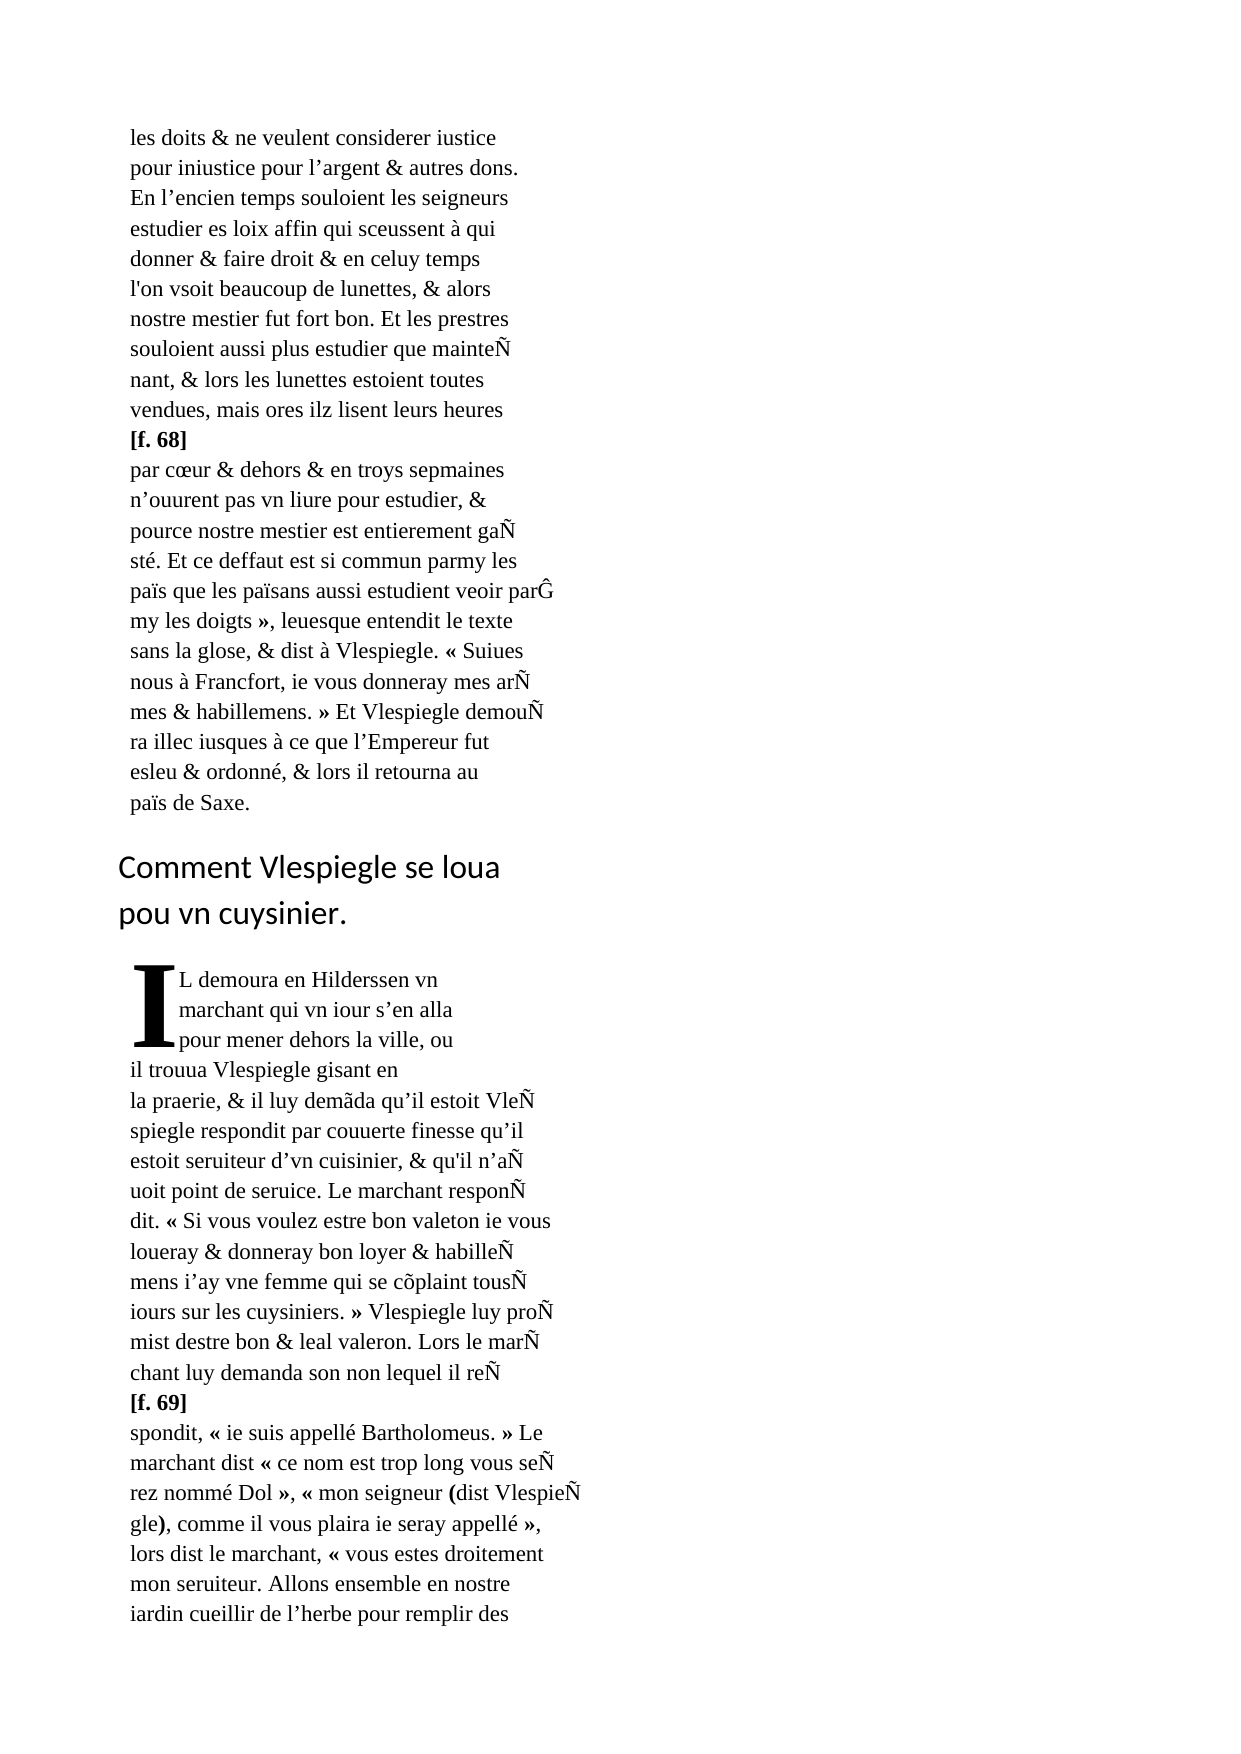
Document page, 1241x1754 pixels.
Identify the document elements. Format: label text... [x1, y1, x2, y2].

text les doits & ne veulent considerer iustice pour iniustice pour l’argent & autres dons. En l’encien temps souloient les seigneurs estudier es loix affin qui sceussent à qui donner & faire droit & en celuy temps l'on vsoit beaucoup de lunettes, & alors nostre mestier fut fort bon. Et les prestres souloient aussi plus estudier que mainteÑ nant, & lors les lunettes estoient toutes vendues, mais ores ilz lisent leurs heures [f. 68] par cœur & dehors & en troys sepmaines n’ouurent pas vn liure pour estudier, & pource nostre mestier est entierement gaÑ sté. Et ce deffaut est si commun parmy les païs que les païsans aussi estudient veoir parĜ my les doigts », leuesque entendit le texte sans la glose, & dist à Vlespiegle. « Suiues nous à Francfort, ie vous donneray mes arÑ mes & habillemens. » Et Vlespiegle demouÑ ra illec iusques à ce que l’Empereur fut esleu & ordonné, & lors il retourna au païs de Saxe. [118, 118, 1122, 821]
text Comment Vlespiegle se loua pou vn cuysinier. [118, 846, 1122, 933]
text IL demoura en Hilderssen vn marchant qui vn iour s’en alla pour mener dehors la ville, ou il trouua Vlespiegle gisant en la praerie, & il luy demãda qu’il estoit VleÑ spiegle respondit par couuerte finesse qu’il estoit seruiteur d’vn cuisinier, & qu'il n’aÑ uoit point de seruice. Le marchant responÑ dit. « Si vous voulez estre bon valeton ie vous loueray & donneray bon loyer & habilleÑ mens i’ay vne femme qui se cõplaint tousÑ iours sur les cuysiniers. » Vlespiegle luy proÑ mist destre bon & leal valeron. Lors le marÑ chant luy demanda son non lequel il reÑ [f. 69] spondit, « ie suis appellé Bartholomeus. » Le marchant dist « ce nom est trop long vous seÑ rez nommé Dol », « mon seigneur (dist VlespieÑ gle), comme il vous plaira ie seray appellé », lors dist le marchant, « vous estes droitement mon seruiteur. Allons ensemble en nostre iardin cueillir de l’herbe pour remplir des [118, 960, 1122, 1633]
